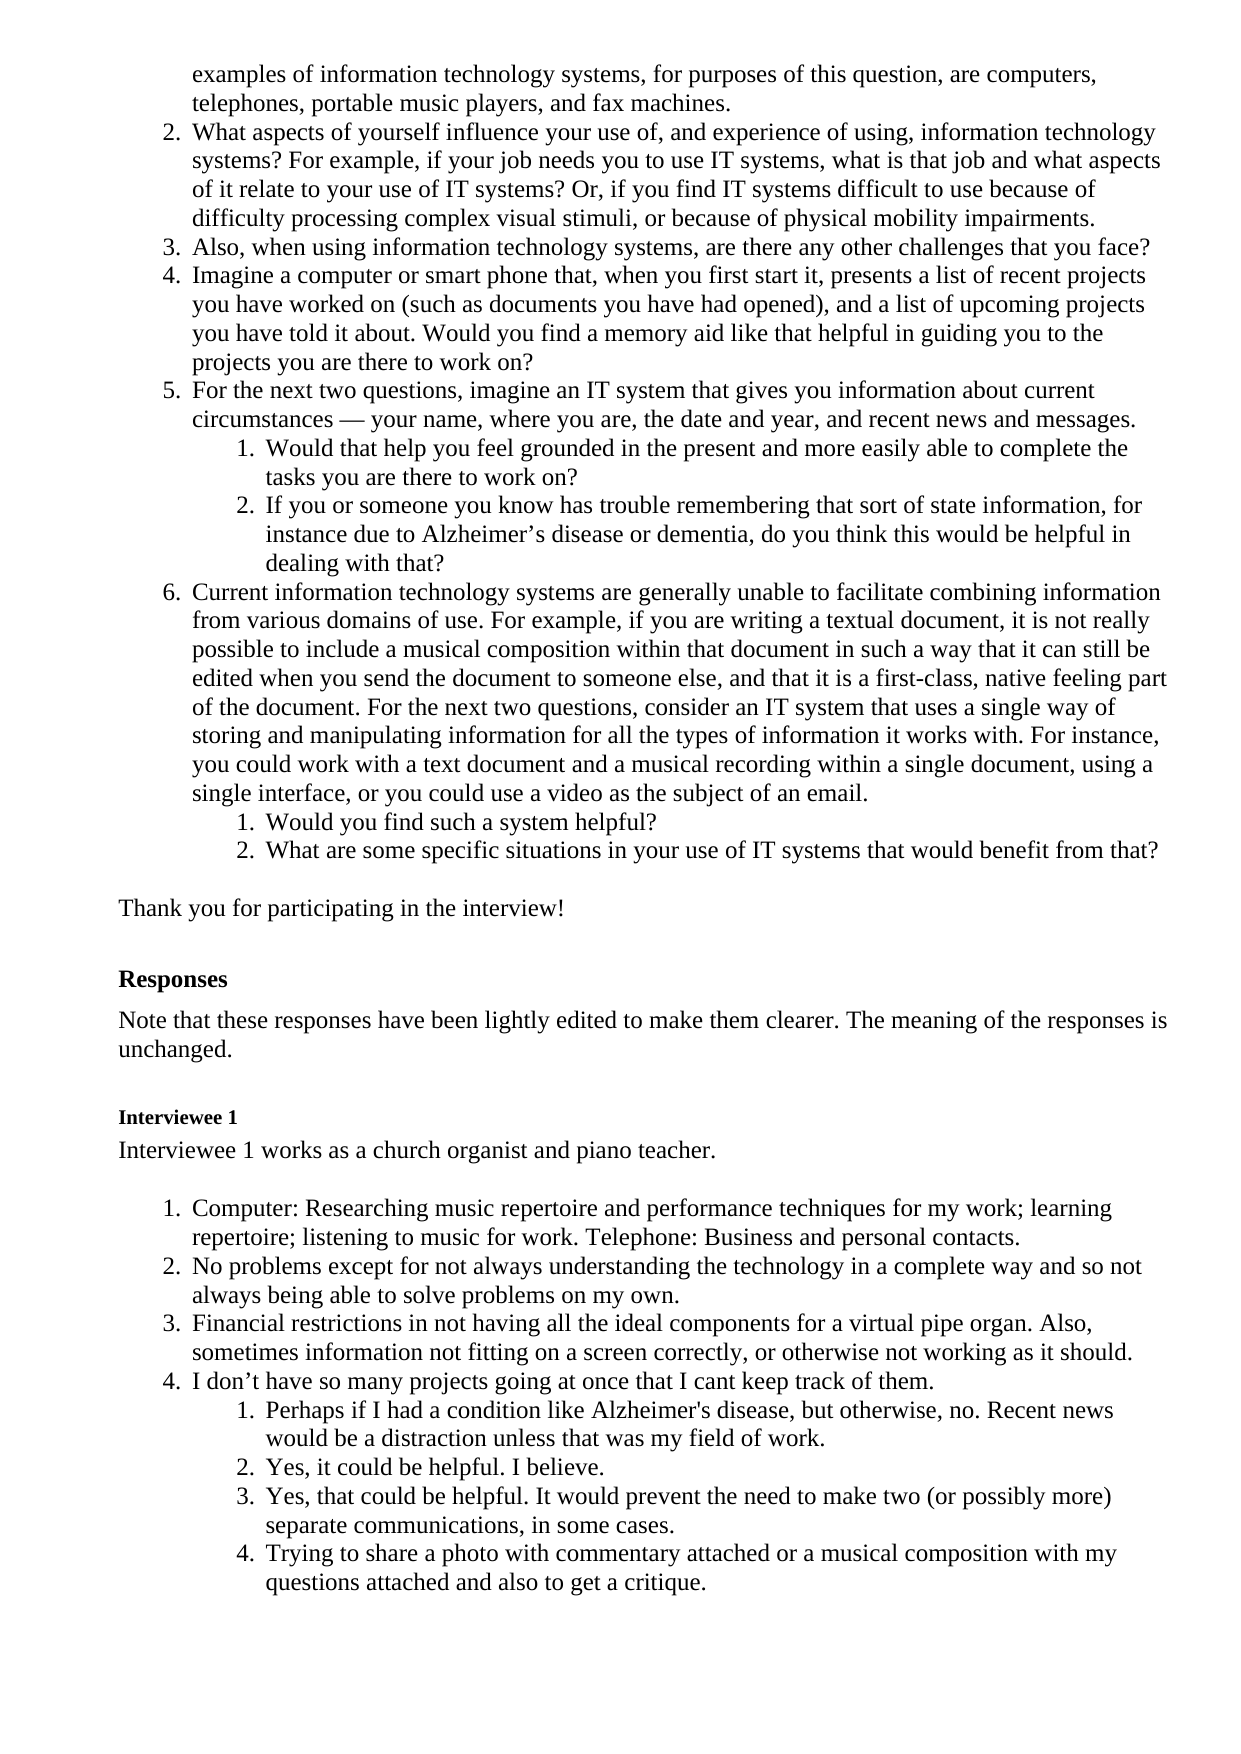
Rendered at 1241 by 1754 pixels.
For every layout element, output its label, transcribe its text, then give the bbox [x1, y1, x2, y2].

list What aspects of yourself influence your use of, and experience of using, information technology systems? For example, if your job needs you to use IT systems, what is that job and what aspects of it relate to your use of IT systems? Or, if you find IT systems difficult to use because of difficulty processing complex visual stimuli, or because of physical mobility impairments. [162, 117, 1181, 232]
list Would you find such a system helpful? [236, 807, 1181, 835]
list Imagine a computer or smart phone that, when you first start it, presents a list of recent projects you have worked on (such as documents you have had opened), and a list of upcoming projects you have told it about. Would you find a memory aid like that helpful in guiding you to the projects you are there to work on? [162, 260, 1181, 375]
list Would that help you feel grounded in the present and more easily able to complete the tasks you are there to work on? [236, 433, 1181, 490]
list I don’t have so many projects going at once that I cant keep track of them. [162, 1366, 1181, 1395]
list Yes, that could be helpful. It would prevent the need to make two (or possibly more) separate communications, in some cases. [236, 1481, 1181, 1538]
text Thank you for participating in the interview! [118, 893, 1181, 922]
subtitle Interviewee 1 [118, 1105, 1181, 1129]
list Current information technology systems are generally unable to facilitate combining information from various domains of use. For example, if you are writing a textual document, it is not really possible to include a musical composition within that document in such a way that it can still be edited when you send the document to someone else, and that it is a first-class, native feeling part of the document. For the next two questions, consider an IT system that uses a single way of storing and manipulating information for all the types of information it works with. For instance, you could work with a text document and a musical recording within a single document, using a single interface, or you could use a video as the subject of an email. [162, 577, 1181, 807]
list What are some specific situations in your use of IT systems that would benefit from that? [236, 835, 1181, 864]
list examples of information technology systems, for purposes of this question, are computers, telephones, portable music players, and fax machines. [162, 59, 1181, 117]
list For the next two questions, imagine an IT system that gives you information about current circumstances — your name, where you are, the date and year, and recent news and messages. [162, 375, 1181, 433]
list If you or someone you know has trouble remembering that sort of state information, for instance due to Alzheimer’s disease or dementia, do you think this would be helpful in dealing with that? [236, 490, 1181, 577]
list No problems except for not always understanding the technology in a complete way and so not always being able to solve problems on my own. [162, 1251, 1181, 1308]
list Computer: Researching music repertoire and performance techniques for my work; learning repertoire; listening to music for work. Telephone: Business and personal contacts. [162, 1193, 1181, 1251]
list Perhaps if I had a condition like Alzheimer's disease, but otherwise, no. Recent news would be a distraction unless that was my field of work. [236, 1395, 1181, 1452]
subtitle Responses [118, 964, 1181, 993]
list Financial restrictions in not having all the ideal components for a virtual pipe organ. Also, sometimes information not fitting on a screen correctly, or otherwise not working as it should. [162, 1308, 1181, 1366]
list Trying to share a photo with commentary attached or a musical composition with my questions attached and also to get a critique. [236, 1538, 1181, 1596]
text Note that these responses have been lightly edited to make them clearer. The meaning of the responses is unchanged. [118, 1006, 1181, 1063]
list Also, when using information technology systems, are there any other challenges that you face? [162, 232, 1181, 260]
text Interviewee 1 works as a church organist and piano teacher. [118, 1135, 1181, 1164]
list Yes, it could be helpful. I believe. [236, 1452, 1181, 1481]
